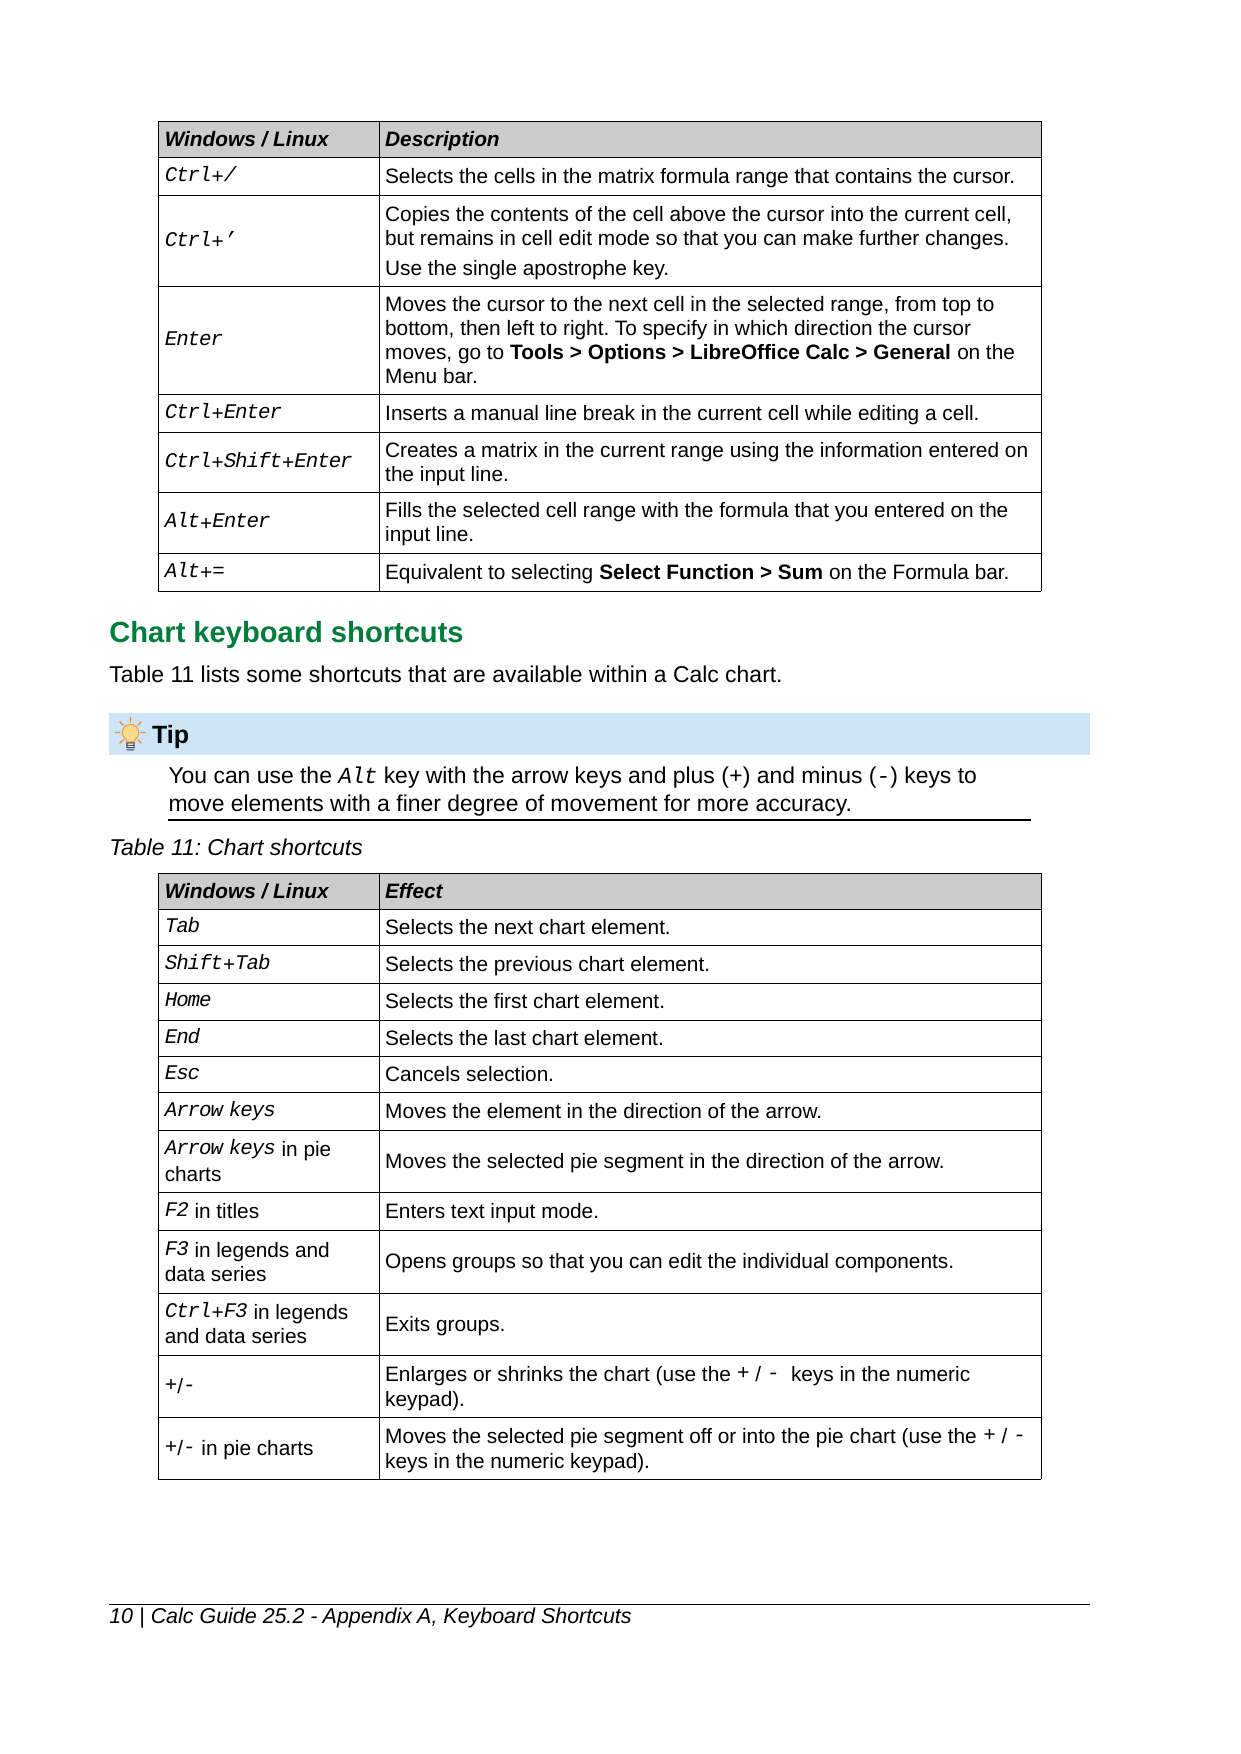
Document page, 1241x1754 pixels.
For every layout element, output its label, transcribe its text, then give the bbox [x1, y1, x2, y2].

table_cell Moves the selected pie segment off or into the pie chart (use the + / - keys in the numeric keypad). [380, 1418, 1041, 1479]
table_cell Enters text input mode. [380, 1193, 1041, 1230]
table_cell Opens groups so that you can edit the individual components. [380, 1231, 1041, 1292]
table_cell Enlarges or shrinks the chart (use the + / - keys in the numeric keypad). [380, 1356, 1041, 1417]
table_cell Copies the contents of the cell above the cursor into the current cell, but remains in cell edit mode so that you can make further changes. Use the single apostrophe key. [380, 196, 1041, 286]
subtitle Tip [151, 713, 1090, 755]
table_cell Selects the next chart element. [380, 910, 1041, 945]
table_cell Inserts a manual line break in the current cell while editing a cell. [380, 395, 1041, 432]
table_cell Ctrl+/ [159, 158, 379, 195]
table_cell Selects the last chart element. [380, 1021, 1041, 1056]
table_cell Ctrl+’ [159, 196, 379, 286]
subtitle Chart keyboard shortcuts [109, 616, 1090, 649]
text Table 11 lists some shortcuts that are available within a Calc chart. [109, 661, 1090, 688]
table_cell Ctrl+Enter [159, 395, 379, 432]
table_cell +/- [159, 1356, 379, 1417]
table_cell Moves the element in the direction of the arrow. [380, 1093, 1041, 1130]
table_cell Enter [159, 287, 379, 394]
table_cell +/- in pie charts [159, 1418, 379, 1479]
table_cell Esc [159, 1057, 379, 1092]
table_cell Arrow keys in pie charts [159, 1131, 379, 1192]
table_cell Fills the selected cell range with the formula that you entered on the input line. [380, 493, 1041, 552]
table_cell Equivalent to selecting Select Function > Sum on the Formula bar. [380, 554, 1041, 591]
table_cell Selects the first chart element. [380, 984, 1041, 1019]
table_cell Cancels selection. [380, 1057, 1041, 1092]
table_cell Ctrl+F3 in legends and data series [159, 1294, 379, 1354]
table_cell F2 in titles [159, 1193, 379, 1230]
table_cell Moves the cursor to the next cell in the selected range, from top to bottom, then left to right. To specify in which direction the cursor moves, go to Tools > Options > LibreOffice Calc > General on the Menu bar. [380, 287, 1041, 394]
table_header Effect [380, 874, 1041, 909]
table_cell Moves the selected pie segment in the direction of the arrow. [380, 1131, 1041, 1192]
table_cell Alt+Enter [159, 493, 379, 552]
table_cell Alt+= [159, 554, 379, 591]
text Table 11: Chart shortcuts [109, 834, 1090, 860]
table_cell Ctrl+Shift+Enter [159, 433, 379, 492]
table_cell Selects the cells in the matrix formula range that contains the cursor. [380, 158, 1041, 195]
table_cell End [159, 1021, 379, 1056]
table_header Description [380, 122, 1041, 157]
table_cell Home [159, 984, 379, 1019]
table_cell Arrow keys [159, 1093, 379, 1130]
text You can use the Alt key with the arrow keys and plus (+) and minus (-) keys to move elements with a finer degree of movement for more accuracy. [168, 762, 1031, 819]
table_cell F3 in legends and data series [159, 1231, 379, 1292]
table_header Windows / Linux [159, 874, 379, 909]
table_cell Exits groups. [380, 1294, 1041, 1354]
table_cell Shift+Tab [159, 946, 379, 983]
table_cell Tab [159, 910, 379, 945]
table_header Windows / Linux [159, 122, 379, 157]
table_cell Selects the previous chart element. [380, 946, 1041, 983]
table_cell Creates a matrix in the current range using the information entered on the input line. [380, 433, 1041, 492]
